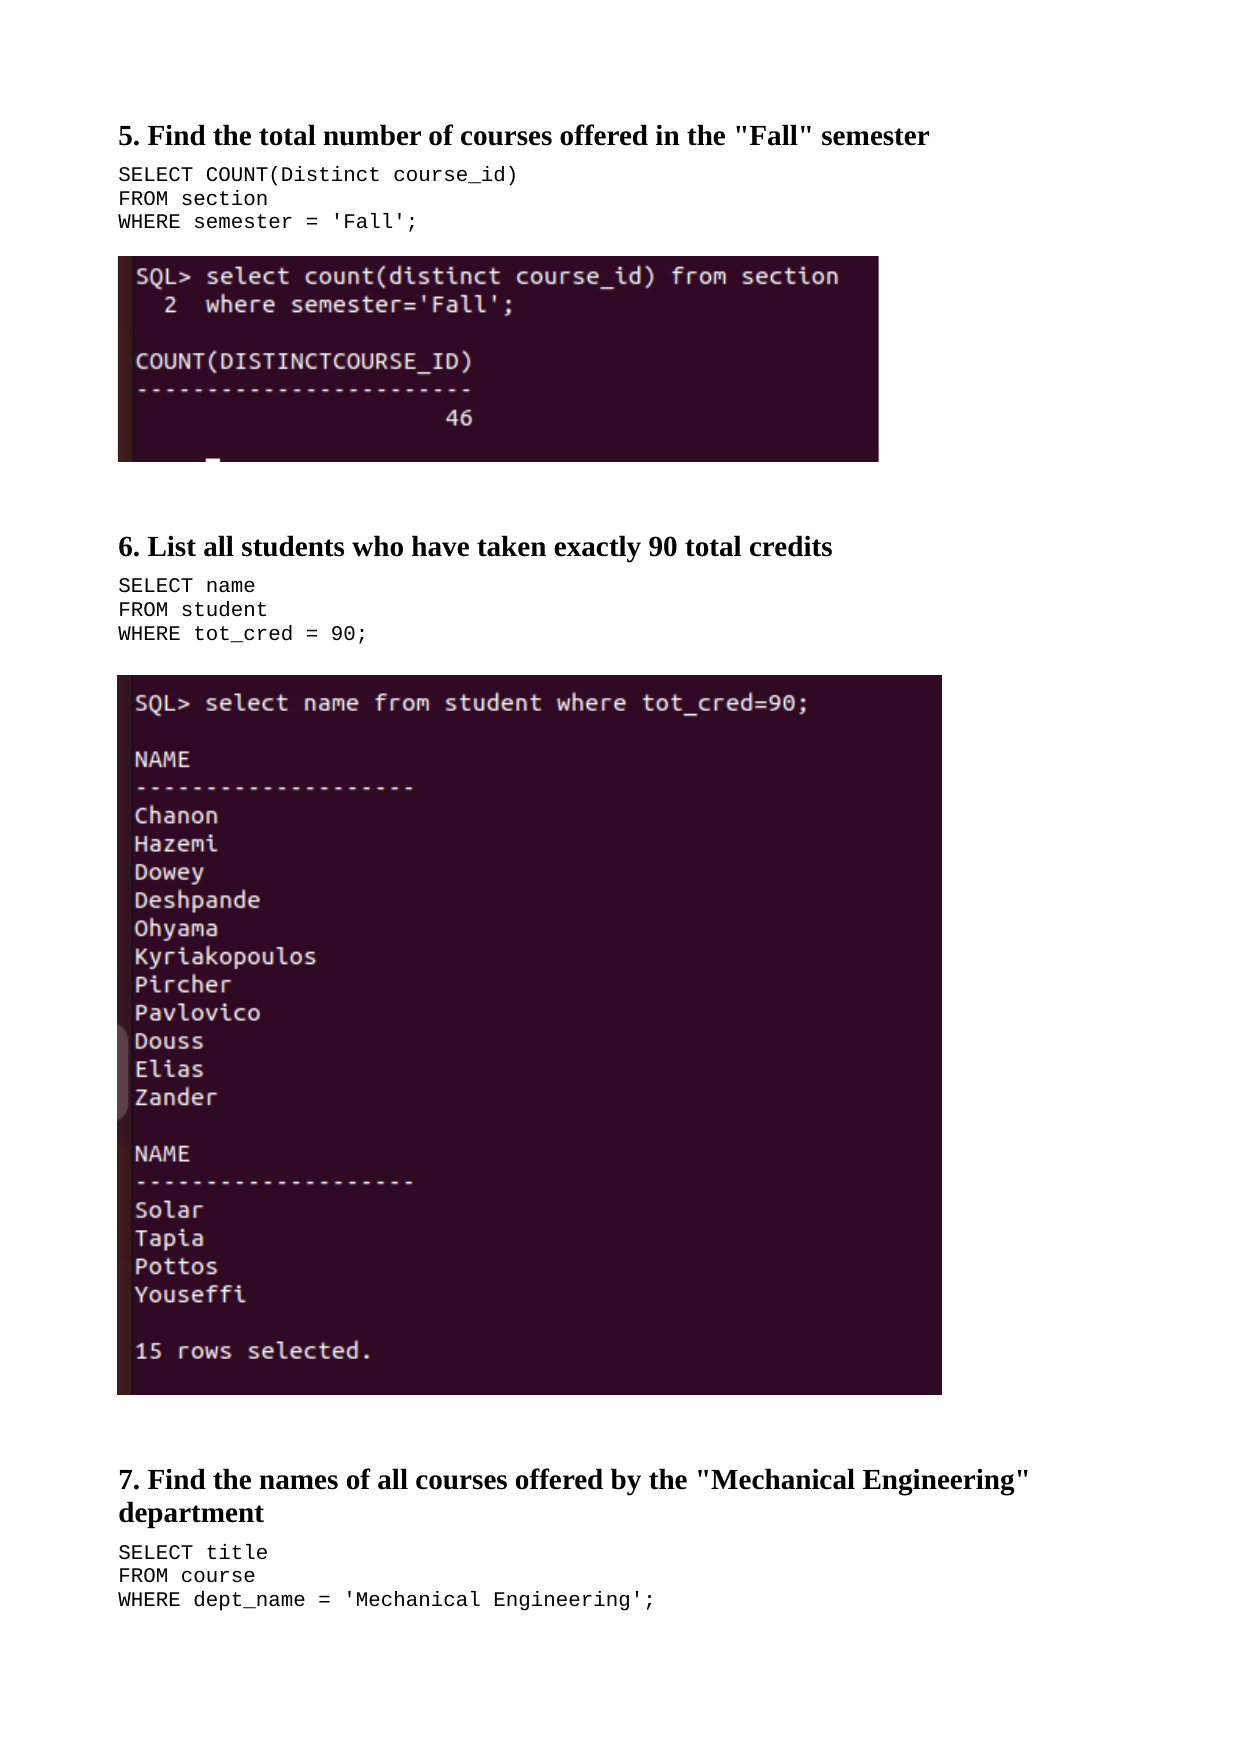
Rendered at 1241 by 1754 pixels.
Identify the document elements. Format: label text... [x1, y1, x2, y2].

picture [117, 675, 942, 1395]
text SELECT title [118, 1542, 1122, 1565]
text WHERE dept_name = 'Mechanical Engineering'; [118, 1589, 1122, 1613]
text FROM section [118, 188, 1122, 211]
subtitle 5. Find the total number of courses offered in the "Fall" semester [118, 118, 1122, 152]
text WHERE tot_cred = 90; [118, 622, 1122, 646]
text SELECT COUNT(Distinct course_id) [118, 164, 1122, 188]
picture [117, 256, 879, 462]
subtitle 6. List all students who have taken exactly 90 total credits [118, 529, 1122, 563]
text FROM student [118, 599, 1122, 622]
subtitle 7. Find the names of all courses offered by the "Mechanical Engineering" department [118, 1462, 1122, 1529]
text FROM course [118, 1565, 1122, 1589]
text WHERE semester = 'Fall'; [118, 211, 1122, 235]
text SELECT name [118, 575, 1122, 599]
